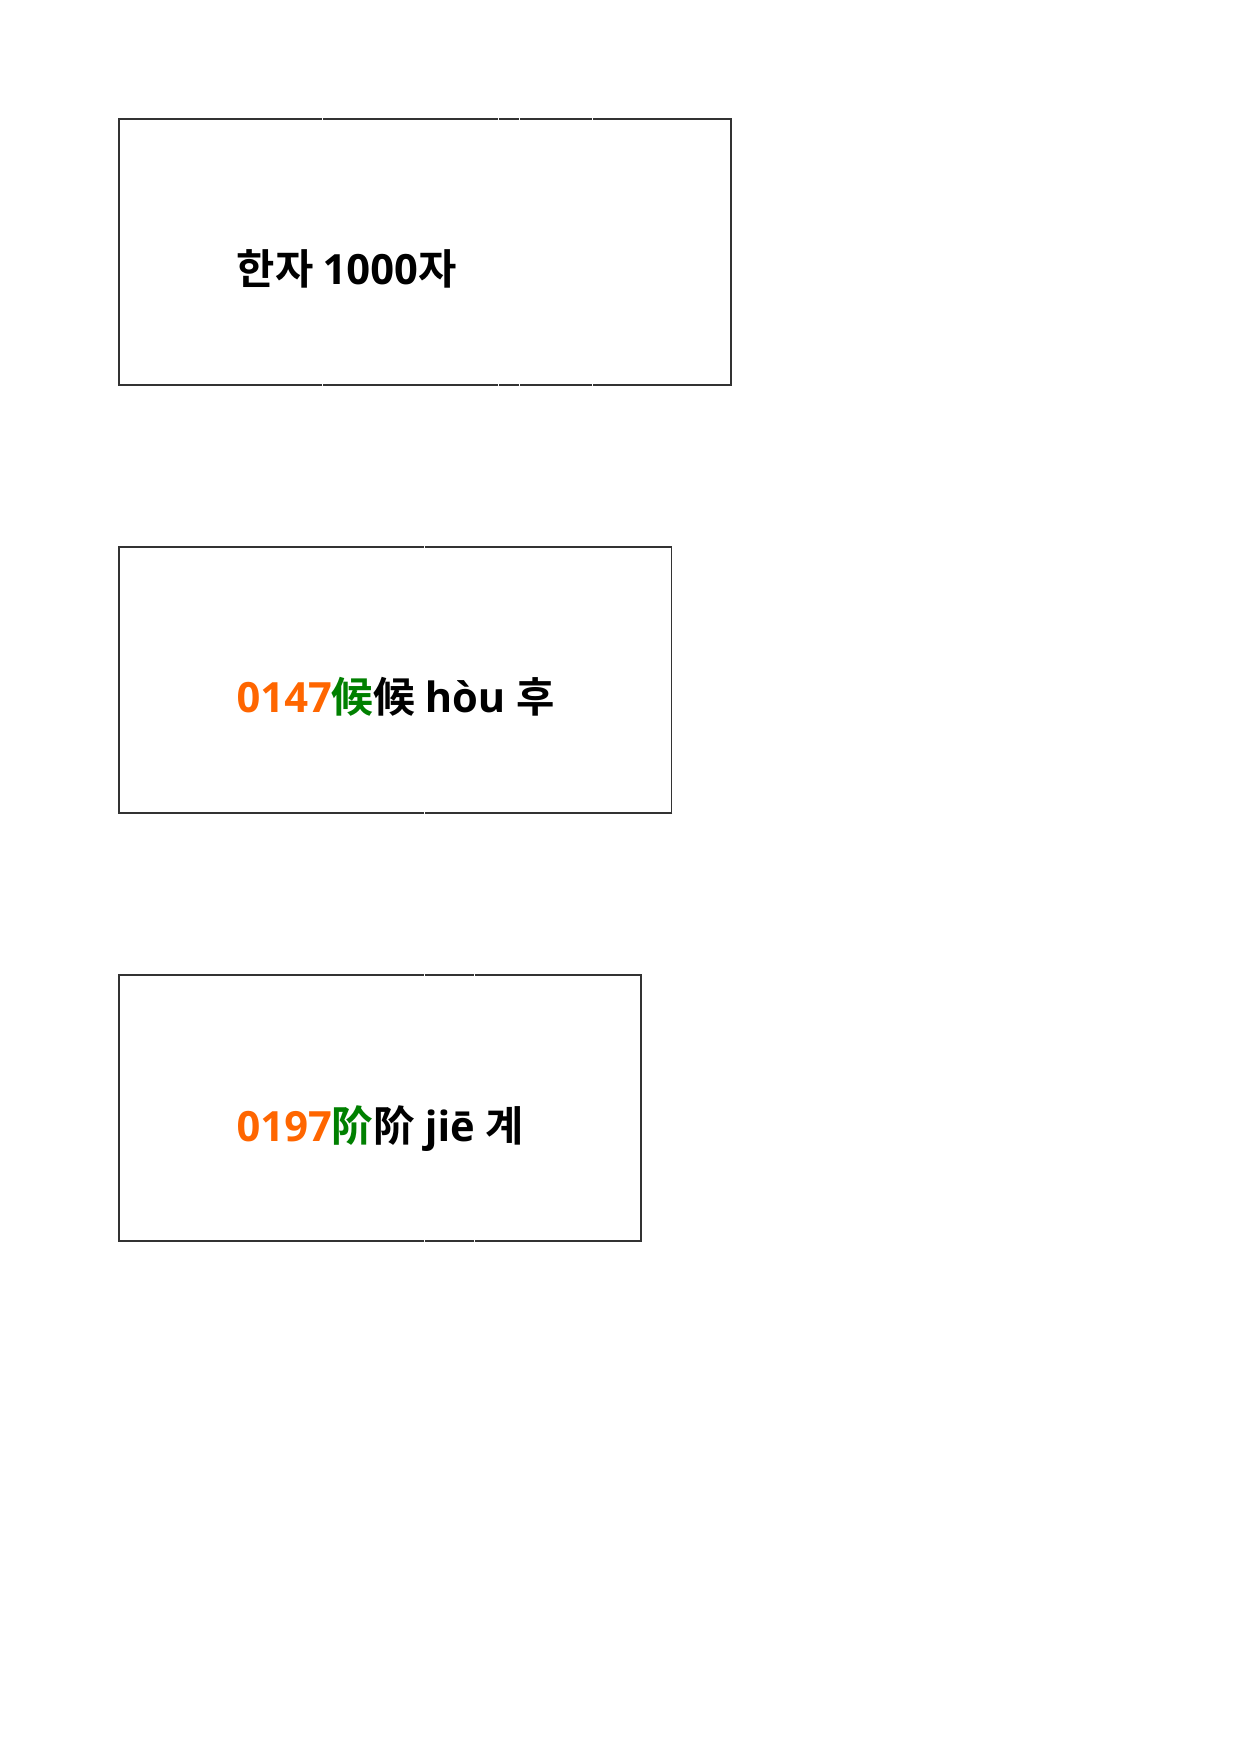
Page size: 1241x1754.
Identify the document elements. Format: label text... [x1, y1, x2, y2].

text 0197阶阶 jiē 계 [120, 975, 640, 1241]
text [732, 118, 1122, 386]
text 한자 1000자 [120, 119, 730, 385]
text 0147候候 hòu 후 [120, 547, 671, 813]
text [642, 974, 1122, 1242]
text [672, 546, 1122, 814]
